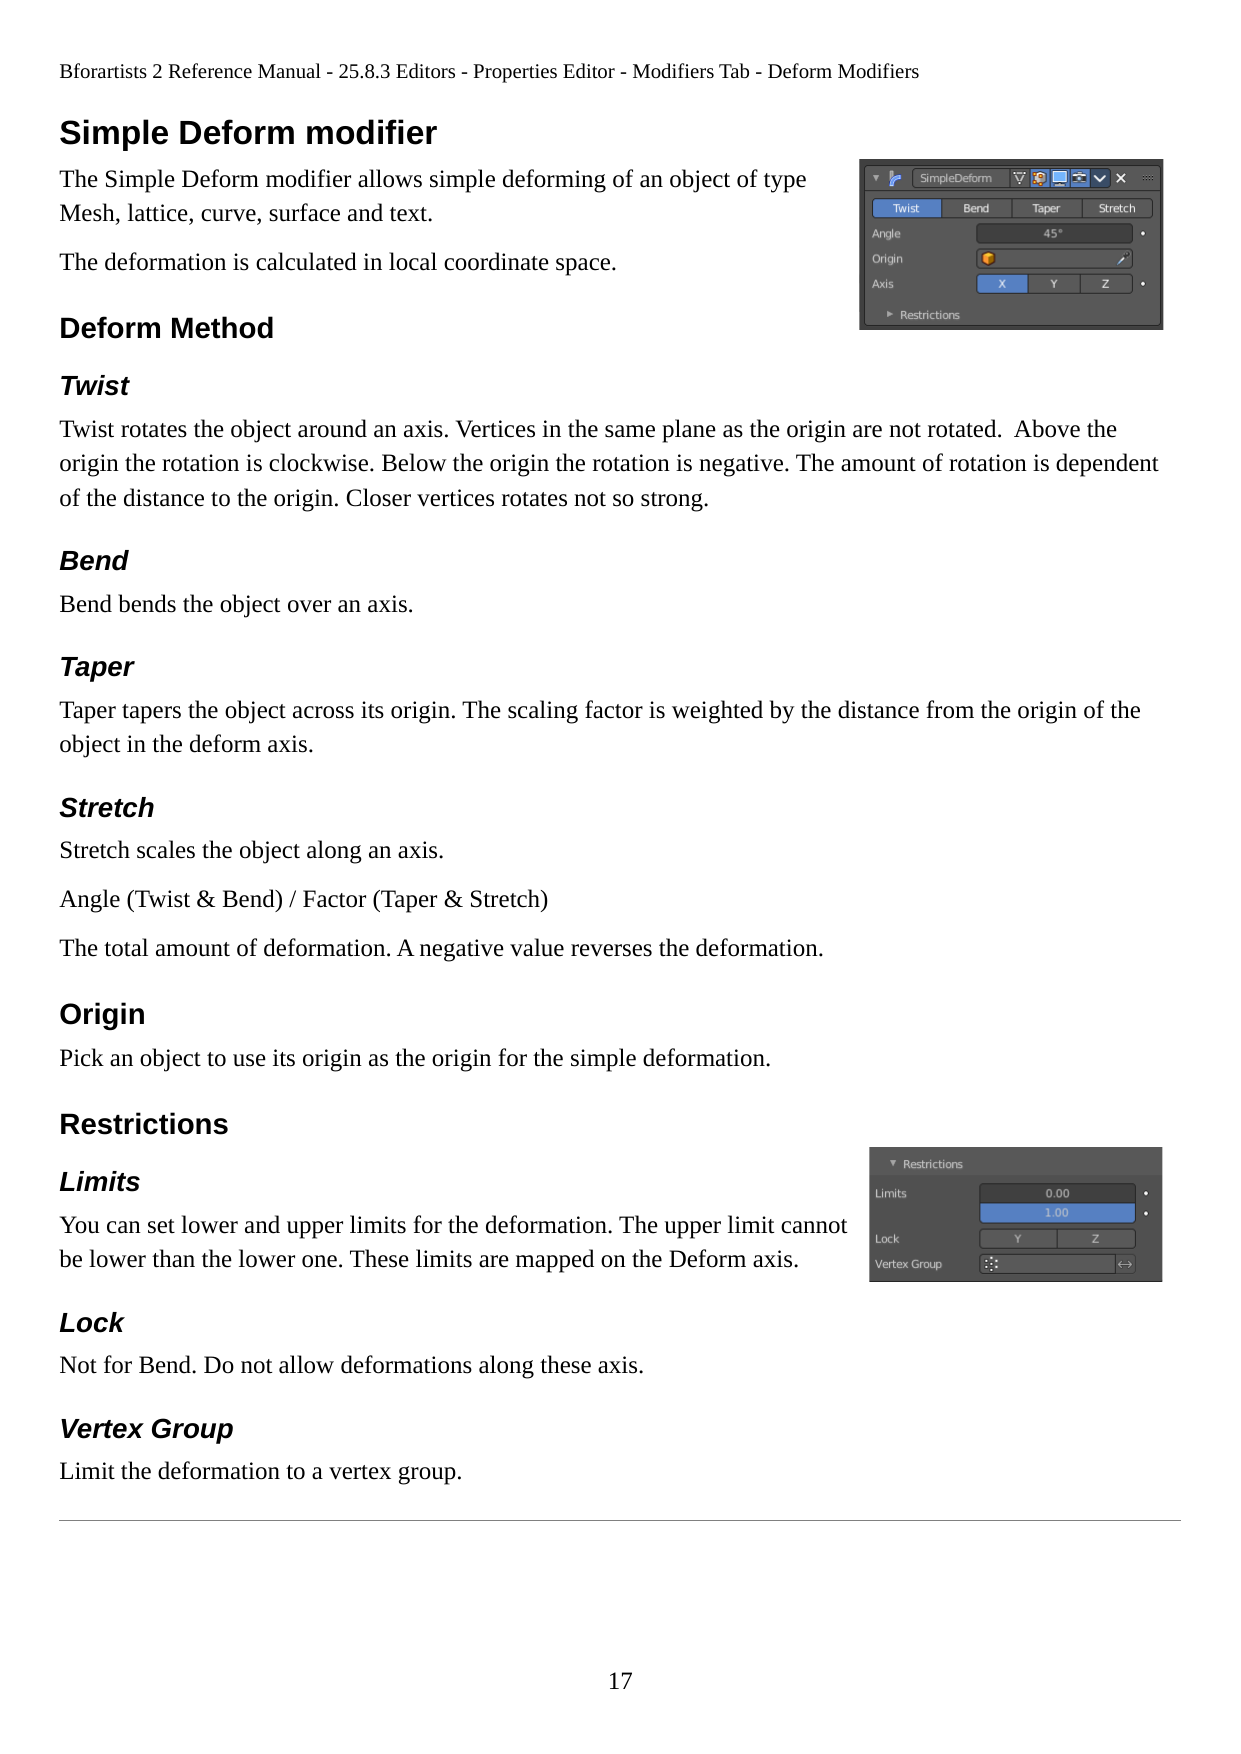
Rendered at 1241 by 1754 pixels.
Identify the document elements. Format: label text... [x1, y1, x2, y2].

picture [859, 159, 1164, 330]
subtitle Taper [59, 651, 1181, 682]
subtitle Twist [59, 370, 1181, 402]
subtitle Restrictions [59, 1107, 1181, 1141]
subtitle Stretch [59, 791, 1181, 823]
text The total amount of deformation. A negative value reverses the deformation. [59, 933, 1181, 962]
text Taper tapers the object across its origin. The scaling factor is weighted by the distance from the origin of the object in the deform axis. [59, 695, 1181, 758]
text You can set lower and upper limits for the deformation. The upper limit cannot be lower than the lower one. These limits are mapped on the Deform axis. [59, 1210, 869, 1273]
subtitle [1163, 1166, 1181, 1198]
text The Simple Deform modifier allows simple deforming of an object of type Mesh, lattice, curve, surface and text. [59, 164, 859, 227]
subtitle Limits [59, 1166, 869, 1198]
text Pick an object to use its origin as the origin for the simple deformation. [59, 1043, 1181, 1072]
subtitle Bend [59, 544, 1181, 576]
subtitle Lock [59, 1306, 1181, 1338]
subtitle Deform Method [59, 311, 1181, 345]
text Limit the deformation to a vertex group. [59, 1456, 1181, 1485]
text Twist rotates the object around an axis. Vertices in the same plane as the origin are not rotated. Above the origin the rotation is clockwise. Below the origin the rotation is negative. The amount of rotation is dependent of the distance to the origin. Closer vertices rotates not so strong. [59, 414, 1181, 512]
text The deformation is calculated in local coordinate space. [59, 247, 859, 276]
text Not for Bend. Do not allow deformations along these axis. [59, 1351, 1181, 1379]
subtitle Simple Deform modifier [59, 113, 1181, 151]
text Stretch scales the object along an axis. [59, 835, 1181, 864]
text Bend bends the object over an axis. [59, 589, 1181, 618]
text Angle (Twist & Bend) / Factor (Taper & Stretch) [59, 884, 1181, 913]
subtitle Vertex Group [59, 1412, 1181, 1444]
subtitle Origin [59, 997, 1181, 1031]
picture [869, 1147, 1163, 1282]
